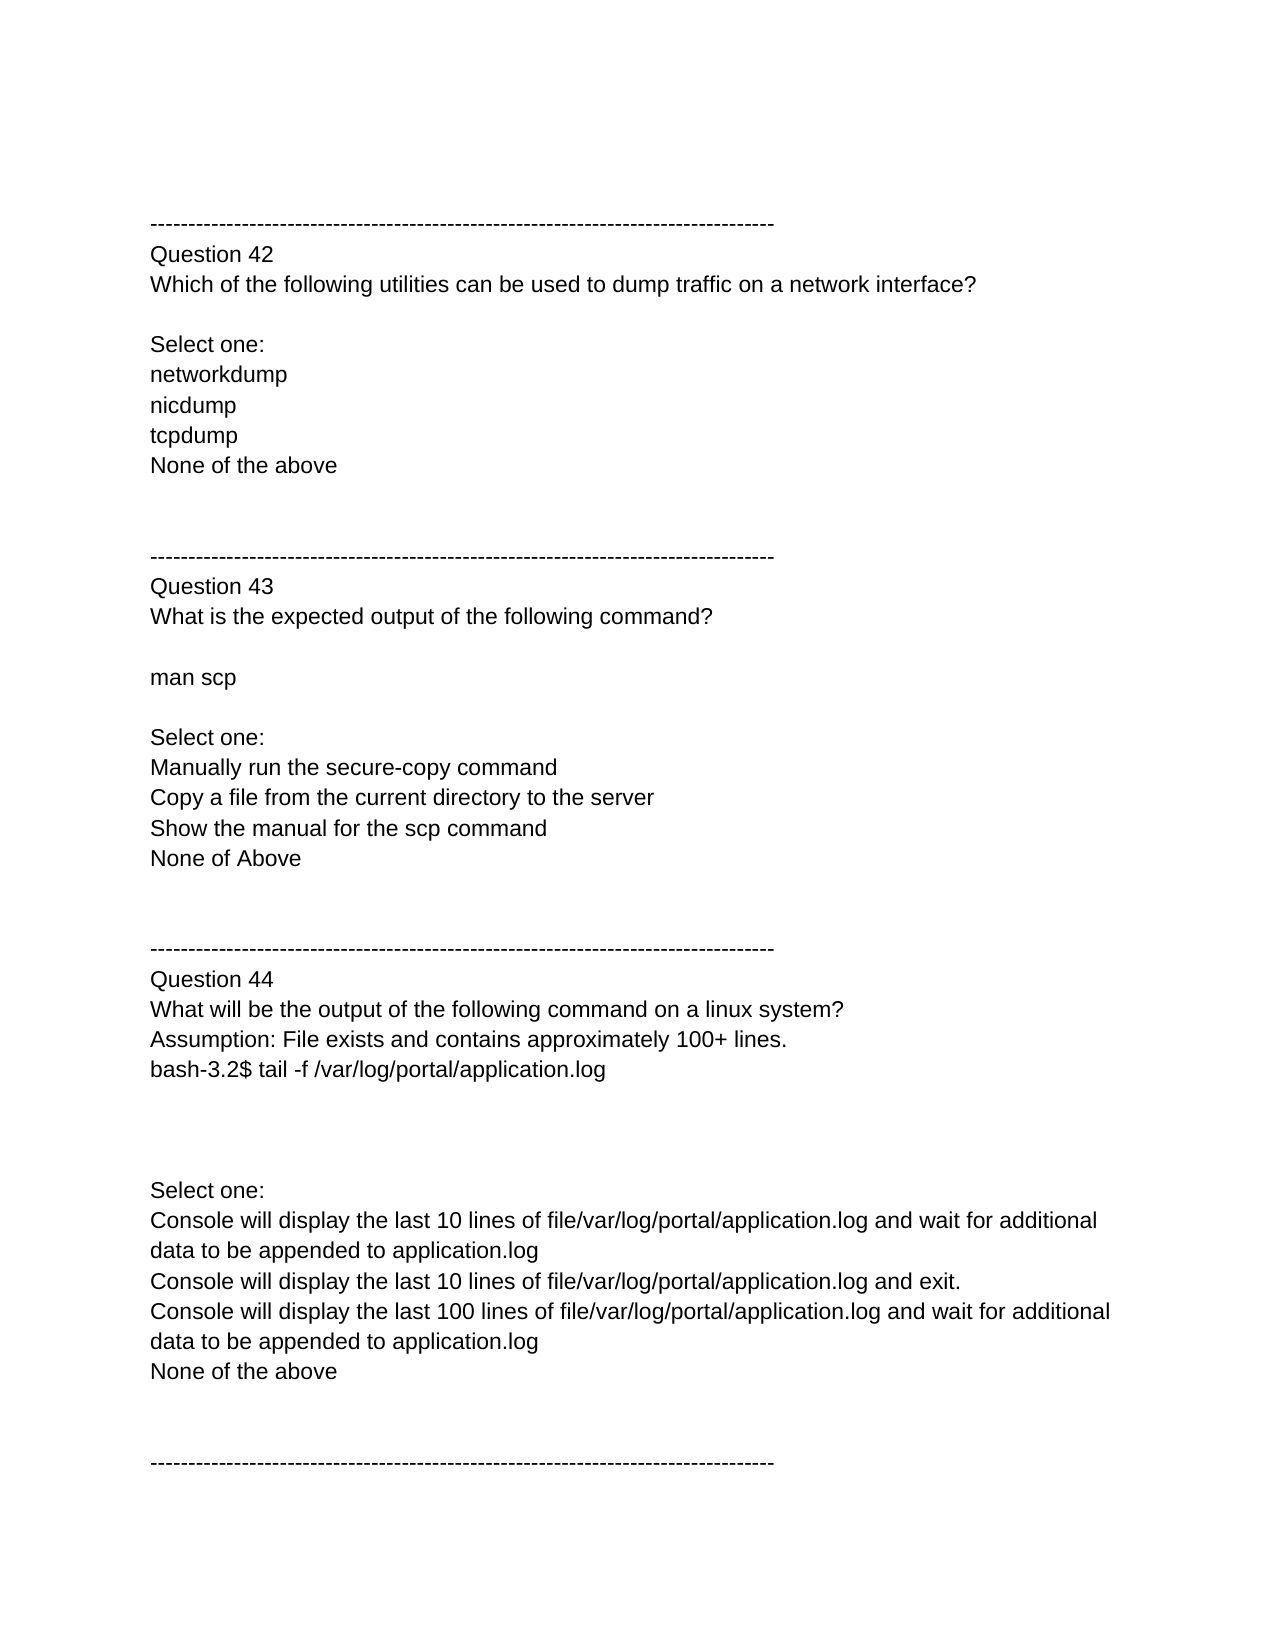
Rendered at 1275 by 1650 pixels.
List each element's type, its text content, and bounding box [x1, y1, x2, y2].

text ---------------------------------------------------------------------------------- [150, 1449, 1125, 1475]
text ---------------------------------------------------------------------------------- [150, 935, 1125, 962]
text nicdump [150, 392, 1125, 418]
text ---------------------------------------------------------------------------------- [150, 543, 1125, 569]
text Question 42 [150, 241, 1125, 267]
text Copy a file from the current directory to the server [150, 784, 1125, 811]
text networkdump [150, 361, 1125, 388]
text Question 44 [150, 966, 1125, 992]
text Question 43 [150, 573, 1125, 599]
text ---------------------------------------------------------------------------------- [150, 210, 1125, 237]
text bash-3.2$ tail -f /var/log/portal/application.log [150, 1056, 1125, 1083]
text Console will display the last 100 lines of file/var/log/portal/application.log and wait for additional data to be appended to application.log [150, 1298, 1125, 1354]
text Select one: [150, 1177, 1125, 1203]
text man scp [150, 663, 1125, 690]
text Console will display the last 10 lines of file/var/log/portal/application.log and wait for additional data to be appended to application.log [150, 1207, 1125, 1264]
text Console will display the last 10 lines of file/var/log/portal/application.log and exit. [150, 1268, 1125, 1294]
text Assumption: File exists and contains approximately 100+ lines. [150, 1026, 1125, 1052]
text What is the expected output of the following command? [150, 603, 1125, 629]
text Select one: [150, 724, 1125, 750]
text None of the above [150, 1358, 1125, 1385]
text None of the above [150, 452, 1125, 478]
text None of Above [150, 845, 1125, 871]
text Manually run the secure-copy command [150, 754, 1125, 781]
text What will be the output of the following command on a linux system? [150, 996, 1125, 1022]
text tcpdump [150, 422, 1125, 448]
text Select one: [150, 331, 1125, 358]
text Show the manual for the scp command [150, 814, 1125, 841]
text Which of the following utilities can be used to dump traffic on a network interface? [150, 271, 1125, 297]
